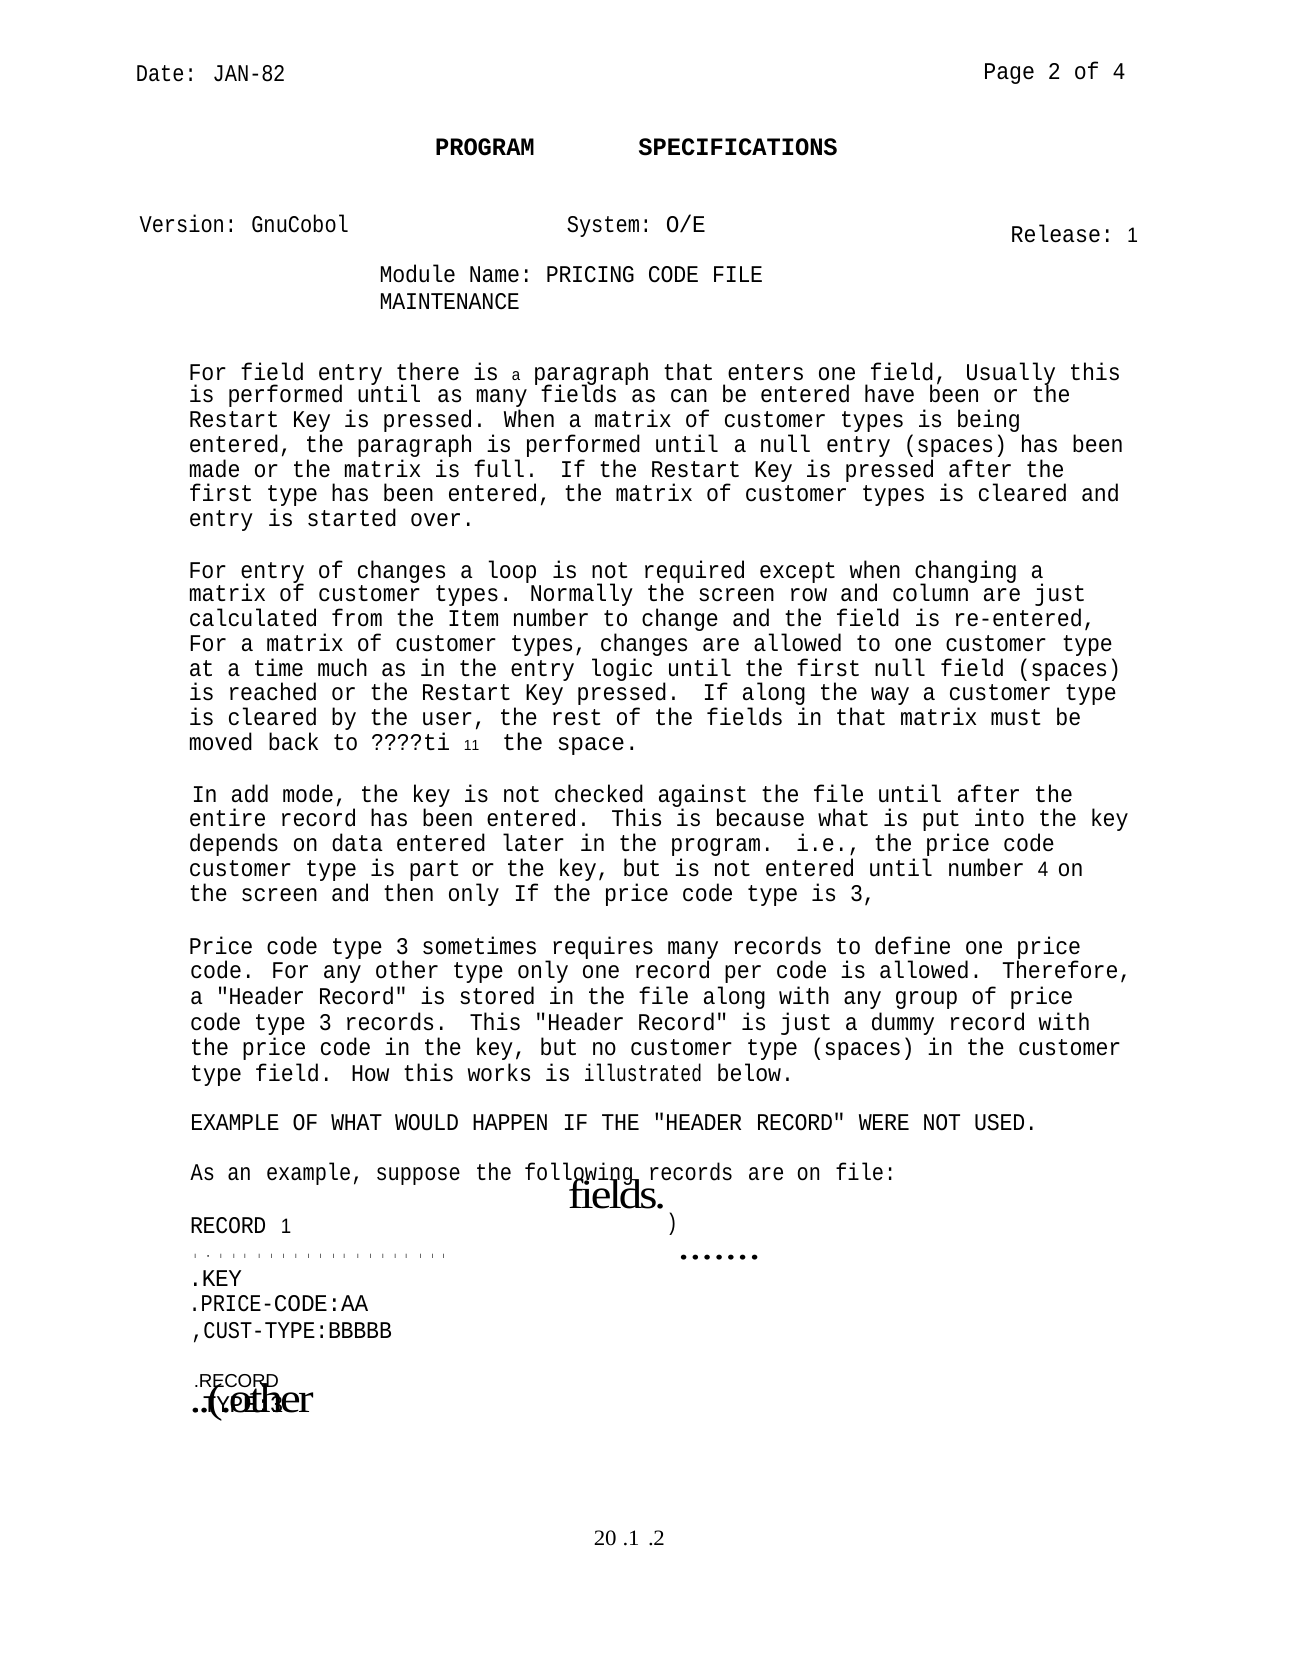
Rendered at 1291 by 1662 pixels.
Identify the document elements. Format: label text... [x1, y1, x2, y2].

text .RECORD [193, 1371, 458, 1392]
text ..(.other fields.)....... [189, 1418, 458, 1476]
text ..(.other fields.)....... [568, 1213, 1147, 1271]
text ,CUST-TYPE:BBBBB [191, 1317, 458, 1343]
subtitle RECORD 1 [190, 1213, 458, 1241]
text .KEY [188, 1265, 458, 1291]
text For entry of changes a loop is not required except when changing a matrix of customer types. Normally the screen row and column are just calculated from the Item number to change and the field is re-entered, For a matrix of customer types, changes are allowed to one customer type at a time much as in the entry logic until the first null field (spaces) is reached or the Restart Key pressed. If along the way a customer type is cleared by the user, the rest of the fields in that matrix must be moved back to ????ti 11 the space. [188, 559, 1124, 757]
subtitle .TYPE:3 [213, 1392, 458, 1418]
text Release: 1 [1010, 223, 1147, 250]
text Module Name: PRICING CODE FILE MAINTENANCE [379, 262, 911, 317]
text As an example, suppose the following records are on file: [190, 1161, 1147, 1188]
text I • I I I I I I I I I I I I I I I I I I I [194, 1252, 458, 1259]
subtitle .TYPE:3 [234, 1394, 245, 1411]
text Version: GnuCobol System: O/E [139, 212, 911, 239]
text For field entry there is a paragraph that enters one field, Usually this is performed until as many fields as can be entered have been or the Restart Key is pressed. When a matrix of customer types is being entered, the paragraph is performed until a null entry (spaces) has been made or the matrix is full. If the Restart Key is pressed after the first type has been entered, the matrix of customer types is cleared and entry is started over. [188, 360, 1132, 534]
text PROGRAM SPECIFICATIONS [127, 135, 1146, 163]
text .PRICE-CODE:AA [188, 1291, 458, 1317]
subtitle .TYPE:3 [189, 1392, 215, 1418]
text In add mode, the key is not checked against the file until after the entire record has been entered. This is because what is put into the key depends on data entered later in the program. i.e., the price code customer type is part or the key, but is not entered until number 4 on the screen and then only If the price code type is 3, [189, 783, 1131, 909]
subtitle EXAMPLE OF WHAT WOULD HAPPEN IF THE "HEADER RECORD" WERE NOT USED. [190, 1111, 1147, 1138]
text Price code type 3 sometimes requires many records to define one price code. For any other type only one record per code is allowed. Therefore, a "Header Record" is stored in the file along with any group of price code type 3 records. This "Header Record" is just a dummy record with the price code in the key, but no customer type (spaces) in the customer type field. How this works is illustrated below. [188, 934, 1131, 1089]
